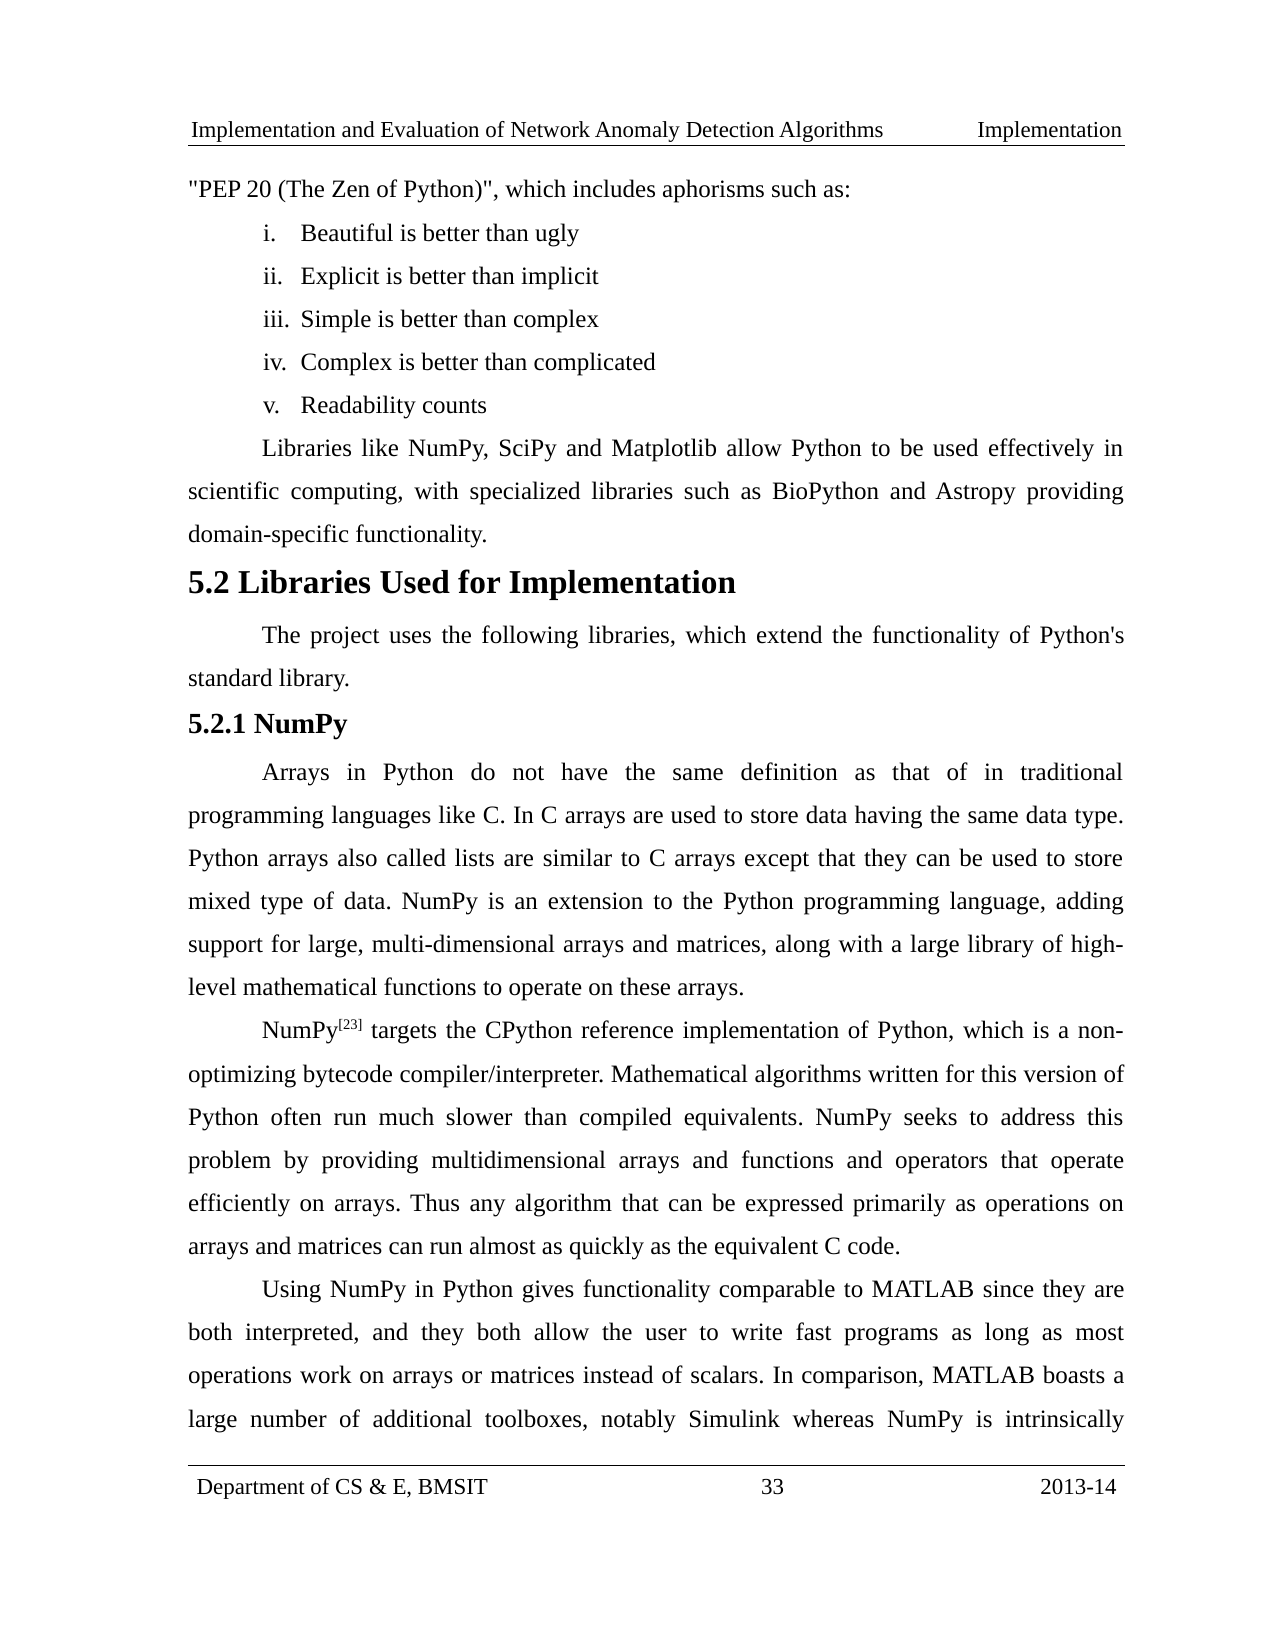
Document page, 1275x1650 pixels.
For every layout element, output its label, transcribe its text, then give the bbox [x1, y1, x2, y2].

text "PEP 20 (The Zen of Python)", which includes aphorisms such as: [188, 174, 1125, 203]
list Simple is better than complex [263, 304, 1125, 333]
list Complex is better than complicated [263, 347, 1125, 376]
list Readability counts [263, 390, 1125, 419]
subtitle 5.2 Libraries Used for Implementation [188, 563, 1125, 601]
text The project uses the following libraries, which extend the functionality of Python's standard library. [188, 620, 1125, 692]
text Arrays in Python do not have the same definition as that of in traditional programming languages like C. In C arrays are used to store data having the same data type. Python arrays also called lists are similar to C arrays except that they can be used to store mixed type of data. NumPy is an extension to the Python programming language, adding support for large, multi-dimensional arrays and matrices, along with a large library of high-level mathematical functions to operate on these arrays. [188, 757, 1125, 1001]
text Libraries like NumPy, SciPy and Matplotlib allow Python to be used effectively in scientific computing, with specialized libraries such as BioPython and Astropy providing domain-specific functionality. [188, 433, 1125, 548]
text Using NumPy in Python gives functionality comparable to MATLAB since they are both interpreted, and they both allow the user to write fast programs as long as most operations work on arrays or matrices instead of scalars. In comparison, MATLAB boasts a large number of additional toolboxes, notably Simulink whereas NumPy is intrinsically [188, 1274, 1125, 1432]
subtitle 5.2.1 NumPy [188, 706, 1125, 740]
list Beautiful is better than ugly [263, 218, 1125, 246]
list Explicit is better than implicit [263, 261, 1125, 289]
text NumPy[23] targets the CPython reference implementation of Python, which is a non-optimizing bytecode compiler/interpreter. Mathematical algorithms written for this version of Python often run much slower than compiled equivalents. NumPy seeks to address this problem by providing multidimensional arrays and functions and operators that operate efficiently on arrays. Thus any algorithm that can be expressed primarily as operations on arrays and matrices can run almost as quickly as the equivalent C code. [188, 1016, 1125, 1260]
